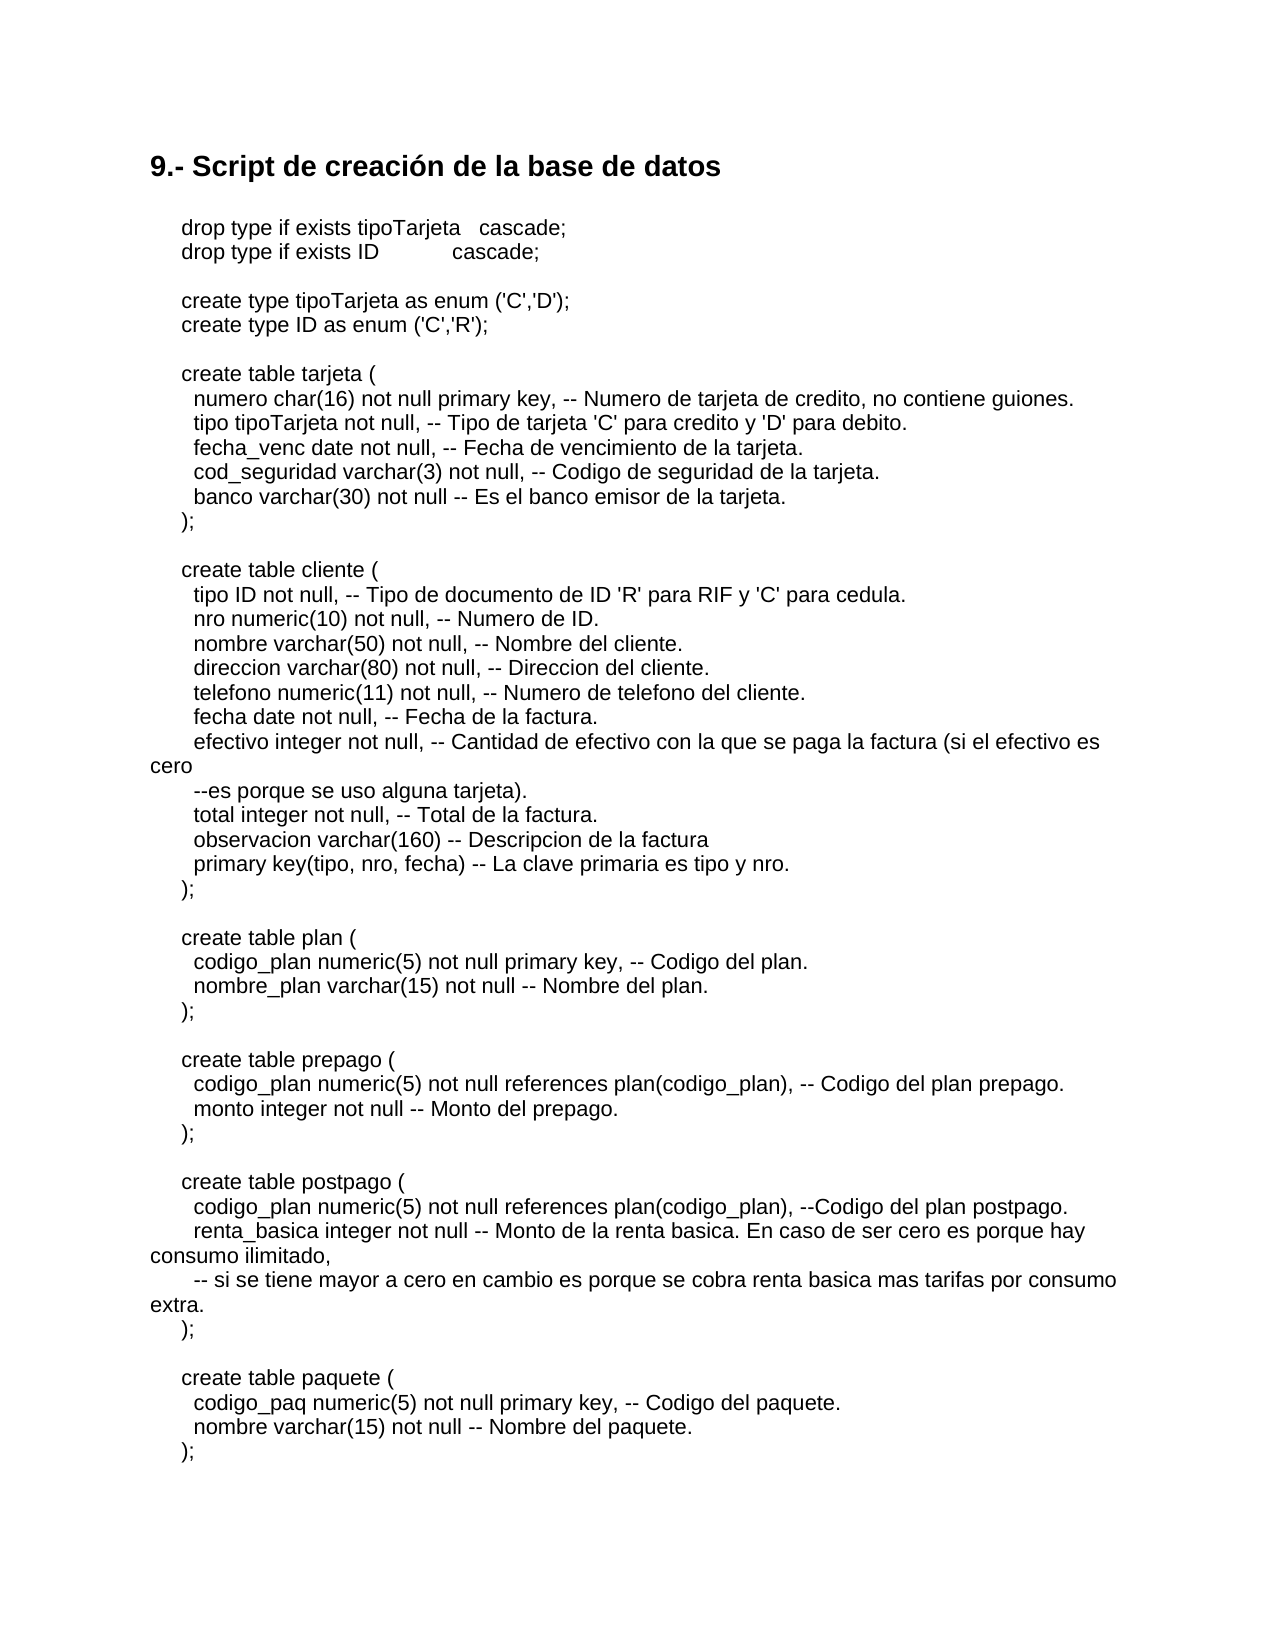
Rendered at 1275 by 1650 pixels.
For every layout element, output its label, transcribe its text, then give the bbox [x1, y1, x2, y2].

text nro numeric(10) not null, -- Numero de ID. [150, 607, 1125, 631]
text cod_seguridad varchar(3) not null, -- Codigo de seguridad de la tarjeta. [150, 460, 1125, 484]
text create table tarjeta ( [150, 362, 1125, 387]
text nombre varchar(15) not null -- Nombre del paquete. [150, 1415, 1125, 1439]
text total integer not null, -- Total de la factura. [150, 803, 1125, 827]
text drop type if exists ID cascade; [150, 240, 1125, 264]
text telefono numeric(11) not null, -- Numero de telefono del cliente. [150, 680, 1125, 705]
text ); [150, 1439, 1125, 1464]
text banco varchar(30) not null -- Es el banco emisor de la tarjeta. [150, 484, 1125, 509]
text primary key(tipo, nro, fecha) -- La clave primaria es tipo y nro. [150, 852, 1125, 876]
text efectivo integer not null, -- Cantidad de efectivo con la que se paga la factura (si el efectivo es cero [150, 729, 1125, 778]
text ); [150, 998, 1125, 1023]
text ); [150, 509, 1125, 533]
text renta_basica integer not null -- Monto de la renta basica. En caso de ser cero es porque hay consumo ilimitado, [150, 1219, 1125, 1268]
text numero char(16) not null primary key, -- Numero de tarjeta de credito, no contiene guiones. [150, 387, 1125, 411]
text monto integer not null -- Monto del prepago. [150, 1096, 1125, 1121]
text --es porque se uso alguna tarjeta). [150, 778, 1125, 803]
text -- si se tiene mayor a cero en cambio es porque se cobra renta basica mas tarifas por consumo extra. [150, 1268, 1125, 1317]
text create table paquete ( [150, 1366, 1125, 1390]
text tipo ID not null, -- Tipo de documento de ID 'R' para RIF y 'C' para cedula. [150, 582, 1125, 607]
text codigo_plan numeric(5) not null references plan(codigo_plan), --Codigo del plan postpago. [150, 1194, 1125, 1219]
text create table cliente ( [150, 558, 1125, 582]
text create type tipoTarjeta as enum ('C','D'); [150, 289, 1125, 313]
text ); [150, 1121, 1125, 1145]
text codigo_plan numeric(5) not null references plan(codigo_plan), -- Codigo del plan prepago. [150, 1072, 1125, 1096]
text drop type if exists tipoTarjeta cascade; [150, 215, 1125, 240]
text codigo_paq numeric(5) not null primary key, -- Codigo del paquete. [150, 1390, 1125, 1415]
text fecha_venc date not null, -- Fecha de vencimiento de la tarjeta. [150, 436, 1125, 460]
text fecha date not null, -- Fecha de la factura. [150, 705, 1125, 729]
text tipo tipoTarjeta not null, -- Tipo de tarjeta 'C' para credito y 'D' para debito. [150, 411, 1125, 436]
text create table plan ( [150, 925, 1125, 949]
text nombre varchar(50) not null, -- Nombre del cliente. [150, 631, 1125, 656]
text 9.- Script de creación de la base de datos [150, 150, 1125, 183]
text direccion varchar(80) not null, -- Direccion del cliente. [150, 656, 1125, 680]
text observacion varchar(160) -- Descripcion de la factura [150, 827, 1125, 852]
text nombre_plan varchar(15) not null -- Nombre del plan. [150, 974, 1125, 998]
text ); [150, 876, 1125, 901]
text create type ID as enum ('C','R'); [150, 313, 1125, 338]
text ); [150, 1317, 1125, 1341]
text create table postpago ( [150, 1170, 1125, 1194]
text create table prepago ( [150, 1047, 1125, 1072]
text codigo_plan numeric(5) not null primary key, -- Codigo del plan. [150, 949, 1125, 974]
